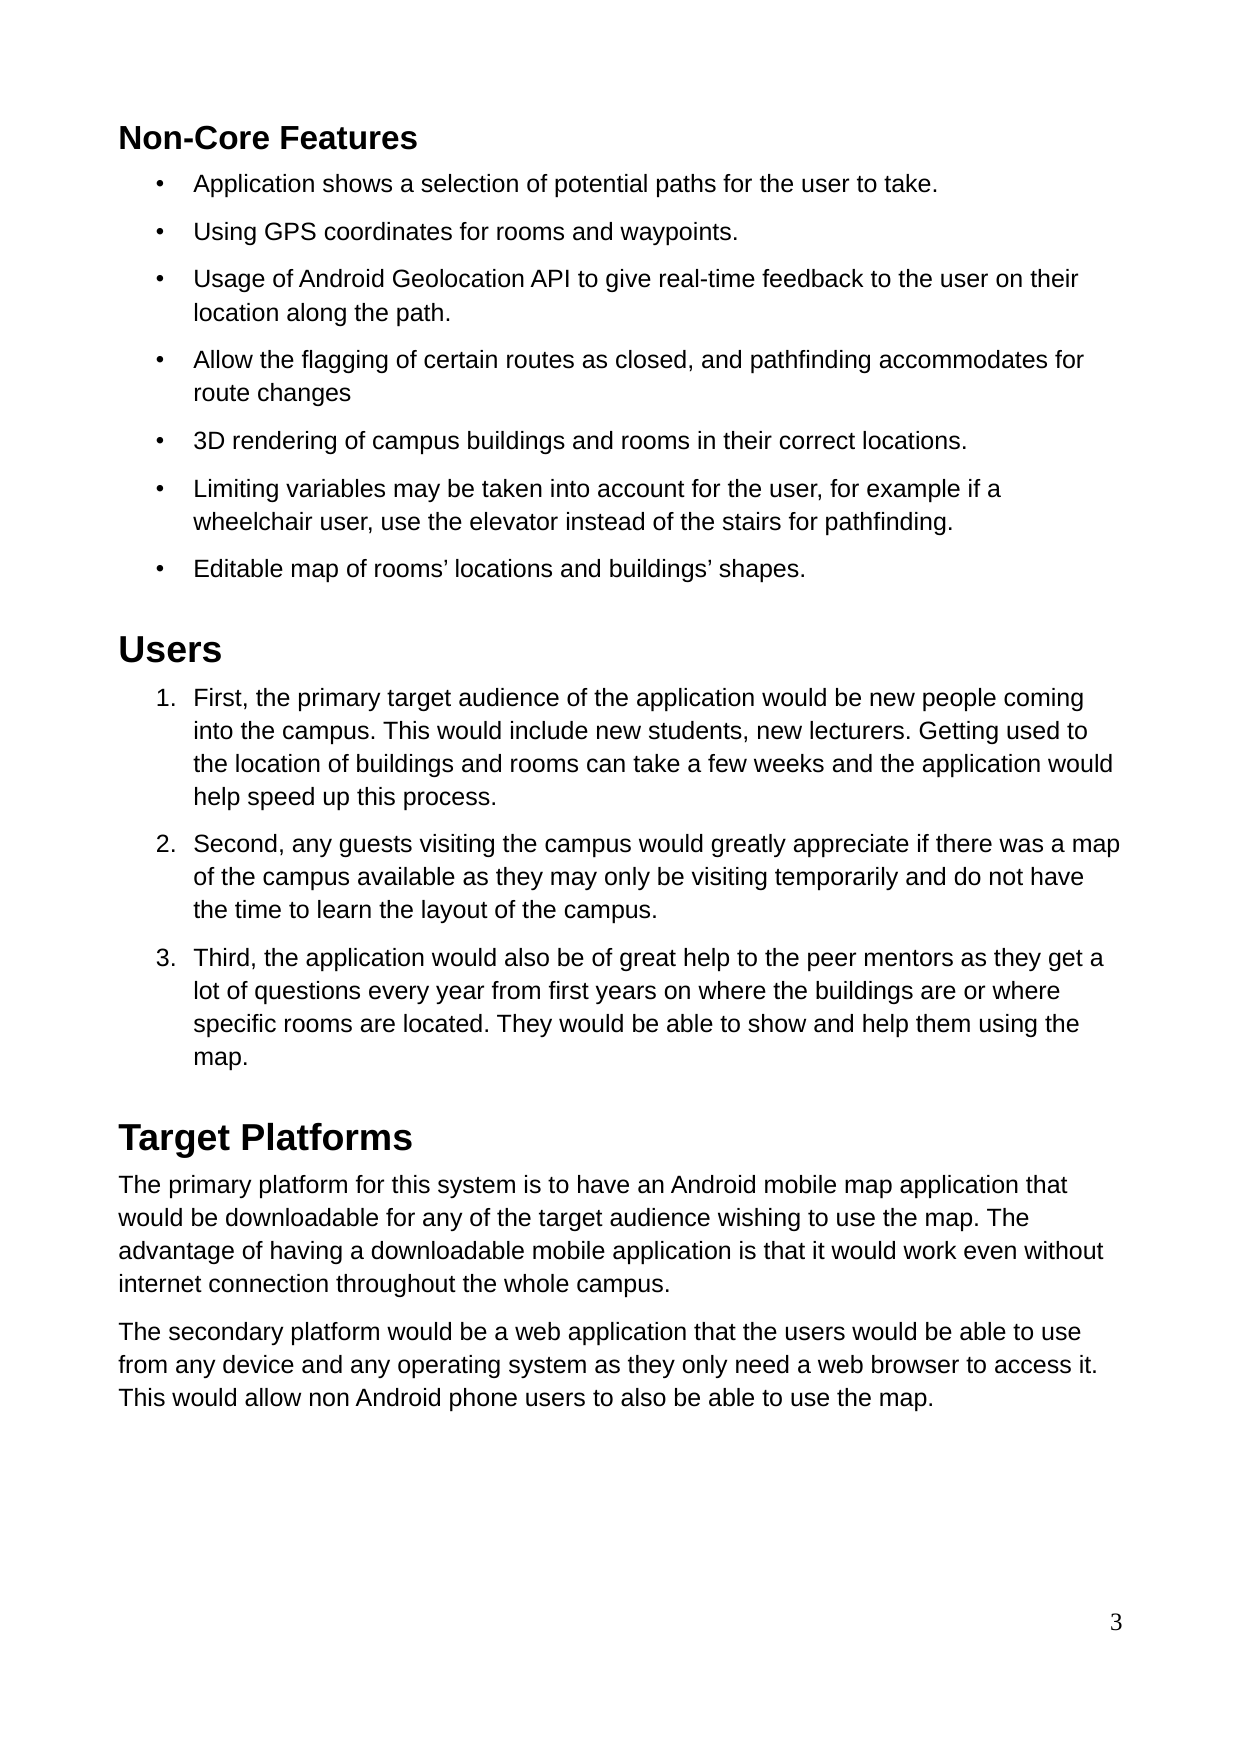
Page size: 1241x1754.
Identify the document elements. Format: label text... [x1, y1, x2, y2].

list Third, the application would also be of great help to the peer mentors as they get a lot of questions every year from first years on where the buildings are or where specific rooms are located. They would be able to show and help them using the map. [156, 943, 1122, 1071]
list 3D rendering of campus buildings and rooms in their correct locations. [156, 426, 1122, 455]
subtitle Non-Core Features [118, 118, 1122, 157]
list Usage of Android Geolocation API to give real-time feedback to the user on their location along the path. [156, 264, 1122, 326]
list Second, any guests visiting the campus would greatly appreciate if there was a map of the campus available as they may only be visiting temporarily and do not have the time to learn the layout of the campus. [156, 829, 1122, 924]
list First, the primary target audience of the application would be new people coming into the campus. This would include new students, new lecturers. Getting used to the location of buildings and rooms can take a few weeks and the application would help speed up this process. [156, 683, 1122, 811]
text The primary platform for this system is to have an Android mobile map application that would be downloadable for any of the target audience wishing to use the map. The advantage of having a downloadable mobile application is that it would work even without internet connection throughout the whole campus. [118, 1170, 1122, 1298]
list Allow the flagging of certain routes as closed, and pathfinding accommodates for route changes [156, 345, 1122, 407]
text The secondary platform would be a web application that the users would be able to use from any device and any operating system as they only need a web browser to access it. This would allow non Android phone users to also be able to use the map. [118, 1317, 1122, 1412]
subtitle Target Platforms [118, 1115, 1122, 1158]
list Editable map of rooms’ locations and buildings’ shapes. [156, 554, 1122, 583]
subtitle Users [118, 627, 1122, 670]
list Application shows a selection of potential paths for the user to take. [156, 169, 1122, 198]
list Limiting variables may be taken into account for the user, for example if a wheelchair user, use the elevator instead of the stairs for pathfinding. [156, 474, 1122, 536]
list Using GPS coordinates for rooms and waypoints. [156, 217, 1122, 246]
